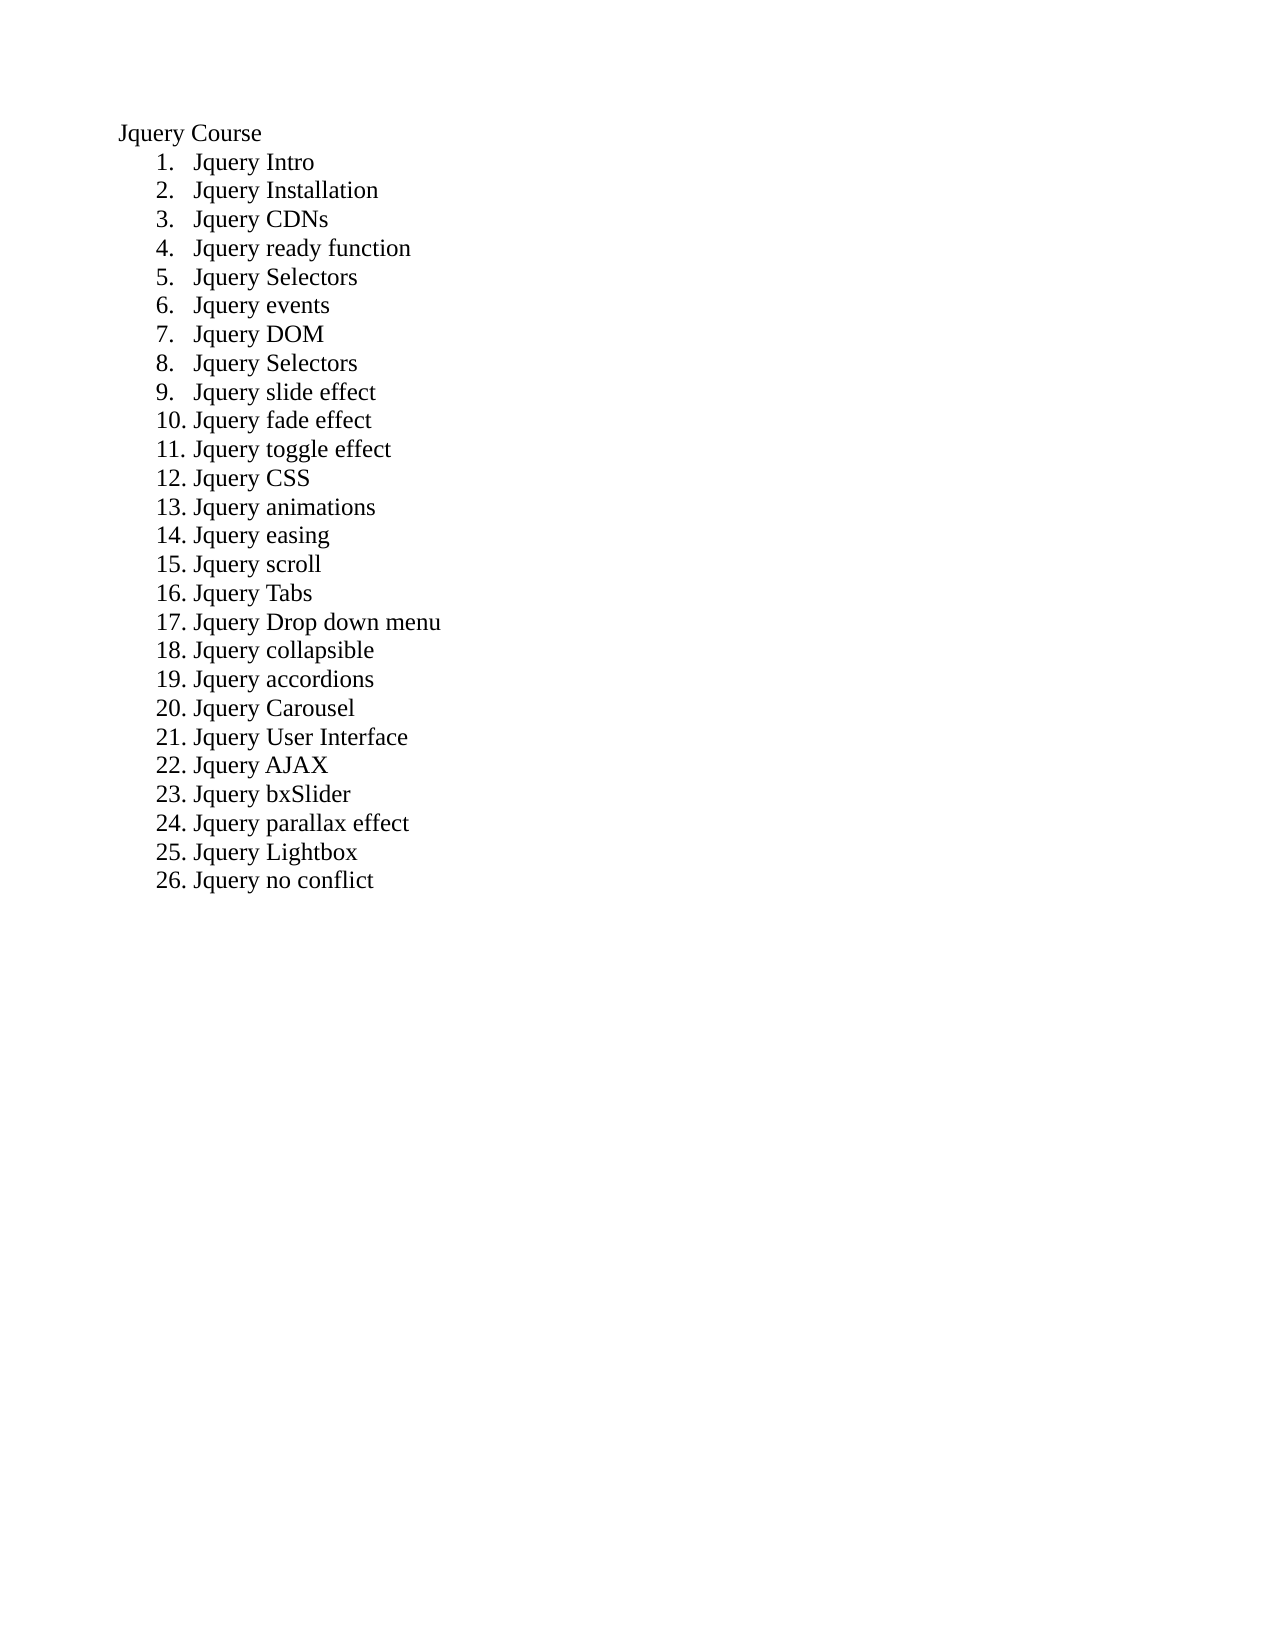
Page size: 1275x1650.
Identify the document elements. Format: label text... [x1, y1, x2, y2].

list Jquery Lightbox [156, 837, 1157, 866]
list Jquery Drop down menu [156, 607, 1157, 636]
list Jquery toggle effect [156, 434, 1157, 463]
list Jquery events [156, 291, 1157, 319]
list Jquery CDNs [156, 204, 1157, 233]
list Jquery scroll [156, 549, 1157, 578]
list Jquery Tabs [156, 578, 1157, 607]
list Jquery DOM [156, 319, 1157, 348]
list Jquery Installation [156, 176, 1157, 204]
text Jquery Course [118, 118, 1157, 147]
list Jquery CSS [156, 463, 1157, 492]
list Jquery Carousel [156, 693, 1157, 722]
list Jquery accordions [156, 664, 1157, 693]
list Jquery animations [156, 492, 1157, 521]
list Jquery User Interface [156, 722, 1157, 751]
list Jquery easing [156, 521, 1157, 549]
list Jquery fade effect [156, 406, 1157, 434]
list Jquery collapsible [156, 636, 1157, 664]
list Jquery Selectors [156, 262, 1157, 291]
list Jquery parallax effect [156, 808, 1157, 837]
list Jquery bxSlider [156, 779, 1157, 808]
list Jquery ready function [156, 233, 1157, 262]
list Jquery AJAX [156, 751, 1157, 779]
list Jquery no conflict [156, 866, 1157, 894]
list Jquery slide effect [156, 377, 1157, 406]
list Jquery Intro [156, 147, 1157, 176]
list Jquery Selectors [156, 348, 1157, 377]
